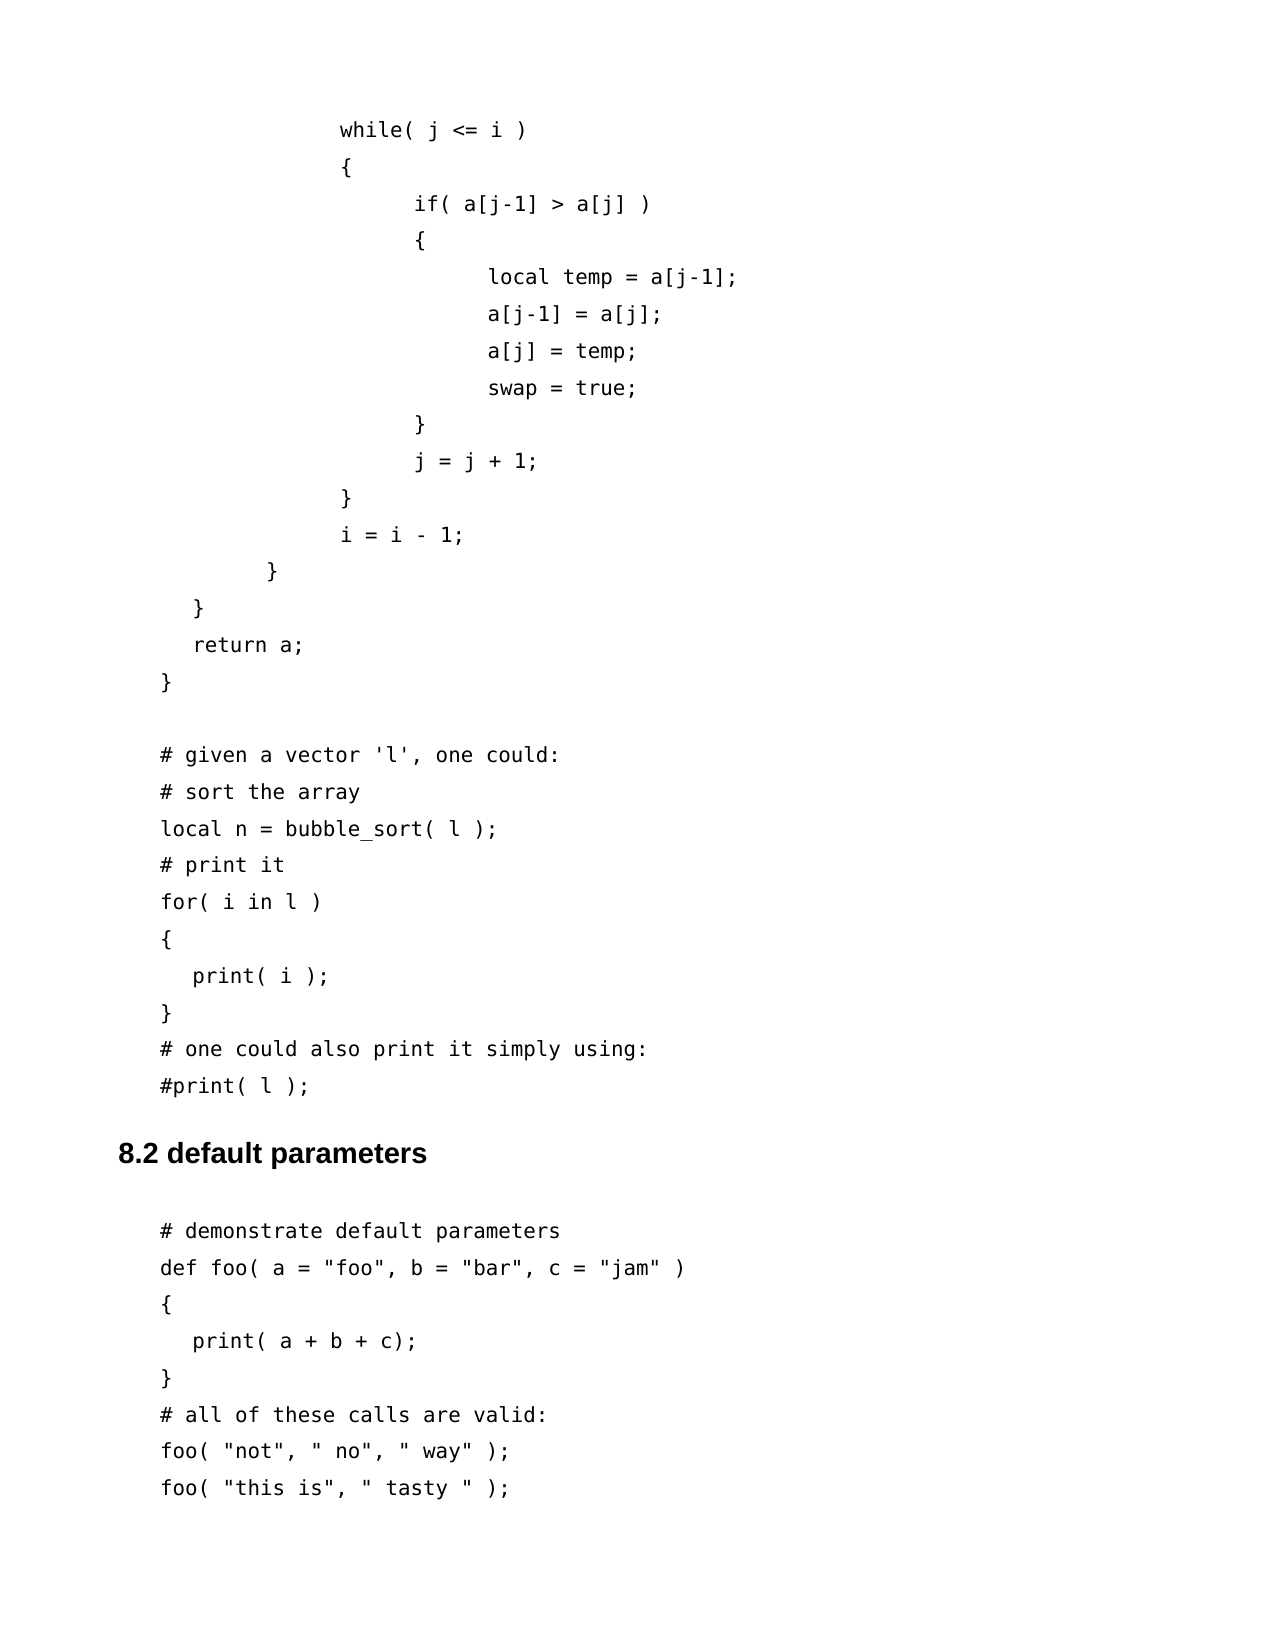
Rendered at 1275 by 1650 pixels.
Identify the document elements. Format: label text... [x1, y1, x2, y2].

text } [118, 1001, 1157, 1025]
text swap = true; [118, 376, 1157, 400]
text # given a vector 'l', one could: [118, 743, 1157, 767]
text } [118, 670, 1157, 694]
text i = i - 1; [118, 523, 1157, 547]
text print( i ); [118, 964, 1157, 988]
text { [118, 228, 1157, 253]
text # demonstrate default parameters [118, 1219, 1157, 1243]
text a[j-1] = a[j]; [118, 302, 1157, 326]
text foo( "not", " no", " way" ); [118, 1439, 1157, 1464]
text # sort the array [118, 780, 1157, 804]
text print( a + b + c); [118, 1329, 1157, 1353]
text } [118, 486, 1157, 510]
text #print( l ); [118, 1074, 1157, 1098]
text { [118, 927, 1157, 951]
subtitle 8.2 default parameters [118, 1136, 1157, 1169]
text } [118, 1366, 1157, 1390]
text { [118, 155, 1157, 179]
text return a; [118, 633, 1157, 657]
text { [118, 1292, 1157, 1317]
text # one could also print it simply using: [118, 1037, 1157, 1062]
text # print it [118, 853, 1157, 878]
text # all of these calls are valid: [118, 1403, 1157, 1427]
text local temp = a[j-1]; [118, 265, 1157, 289]
text if( a[j-1] > a[j] ) [118, 192, 1157, 216]
text def foo( a = "foo", b = "bar", c = "jam" ) [118, 1256, 1157, 1280]
text } [118, 559, 1157, 584]
text a[j] = temp; [118, 339, 1157, 363]
text for( i in l ) [118, 890, 1157, 914]
text local n = bubble_sort( l ); [118, 817, 1157, 841]
text j = j + 1; [118, 449, 1157, 473]
text } [118, 412, 1157, 437]
text while( j <= i ) [118, 118, 1157, 142]
text } [118, 596, 1157, 620]
text foo( "this is", " tasty " ); [118, 1476, 1157, 1500]
